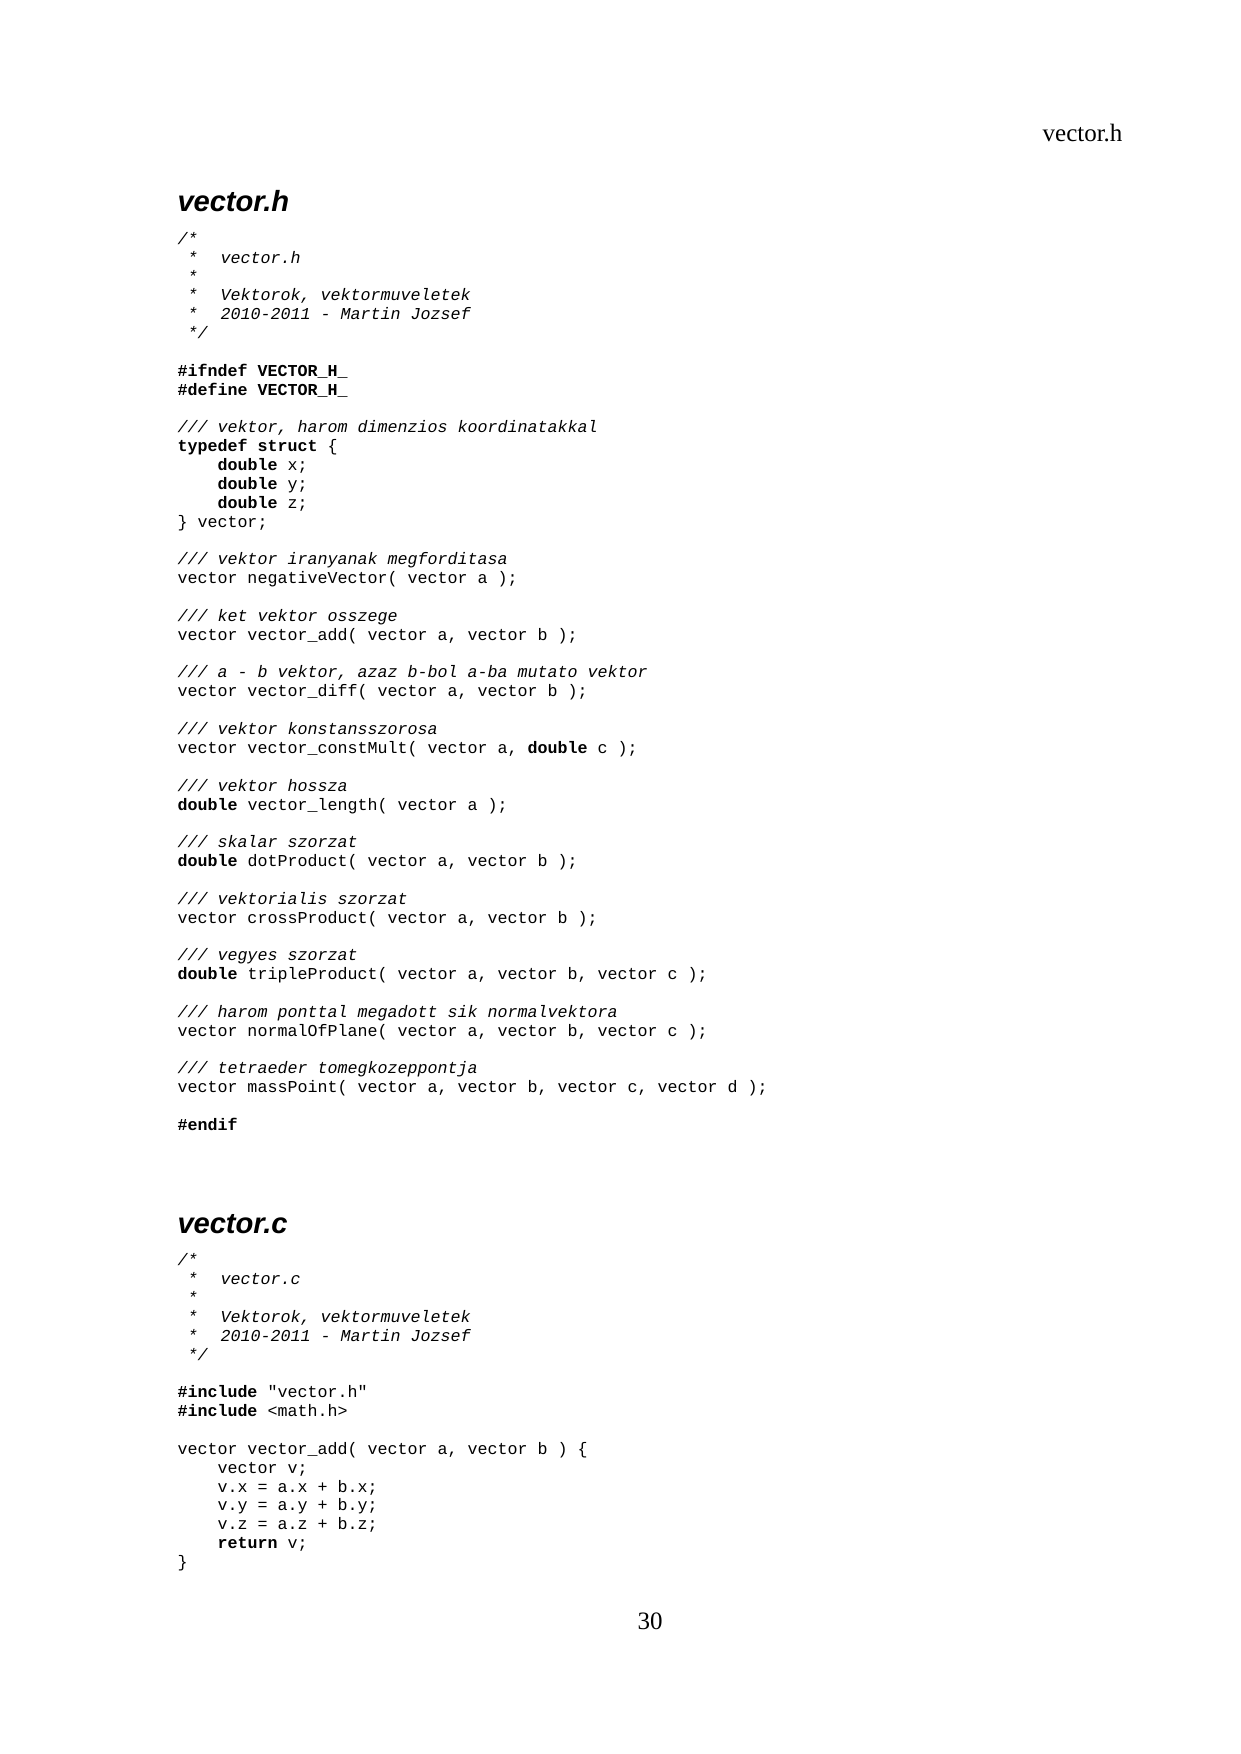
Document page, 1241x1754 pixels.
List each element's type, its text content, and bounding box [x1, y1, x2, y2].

subtitle vector.h [177, 184, 1122, 218]
subtitle vector.c [177, 1206, 1122, 1239]
text /* * vector.c * * Vektorok, vektormuveletek * 2010-2011 - Martin Jozsef */ #include "vector.h" #include <math.h> vector vector_add( vector a, vector b ) { vector v; v.x = a.x + b.x; v.y = a.y + b.y; v.z = a.z + b.z; return v; } [177, 1252, 1122, 1591]
text /* * vector.h * * Vektorok, vektormuveletek * 2010-2011 - Martin Jozsef */ #ifndef VECTOR_H_ #define VECTOR_H_ /// vektor, harom dimenzios koordinatakkal typedef struct { double x; double y; double z; } vector; /// vektor iranyanak megforditasa vector negativeVector( vector a ); /// ket vektor osszege vector vector_add( vector a, vector b ); /// a - b vektor, azaz b-bol a-ba mutato vektor vector vector_diff( vector a, vector b ); /// vektor konstansszorosa vector vector_constMult( vector a, double c ); /// vektor hossza double vector_length( vector a ); /// skalar szorzat double dotProduct( vector a, vector b ); /// vektorialis szorzat vector crossProduct( vector a, vector b ); /// vegyes szorzat double tripleProduct( vector a, vector b, vector c ); /// harom ponttal megadott sik normalvektora vector normalOfPlane( vector a, vector b, vector c ); /// tetraeder tomegkozeppontja vector massPoint( vector a, vector b, vector c, vector d ); #endif [177, 230, 1122, 1135]
